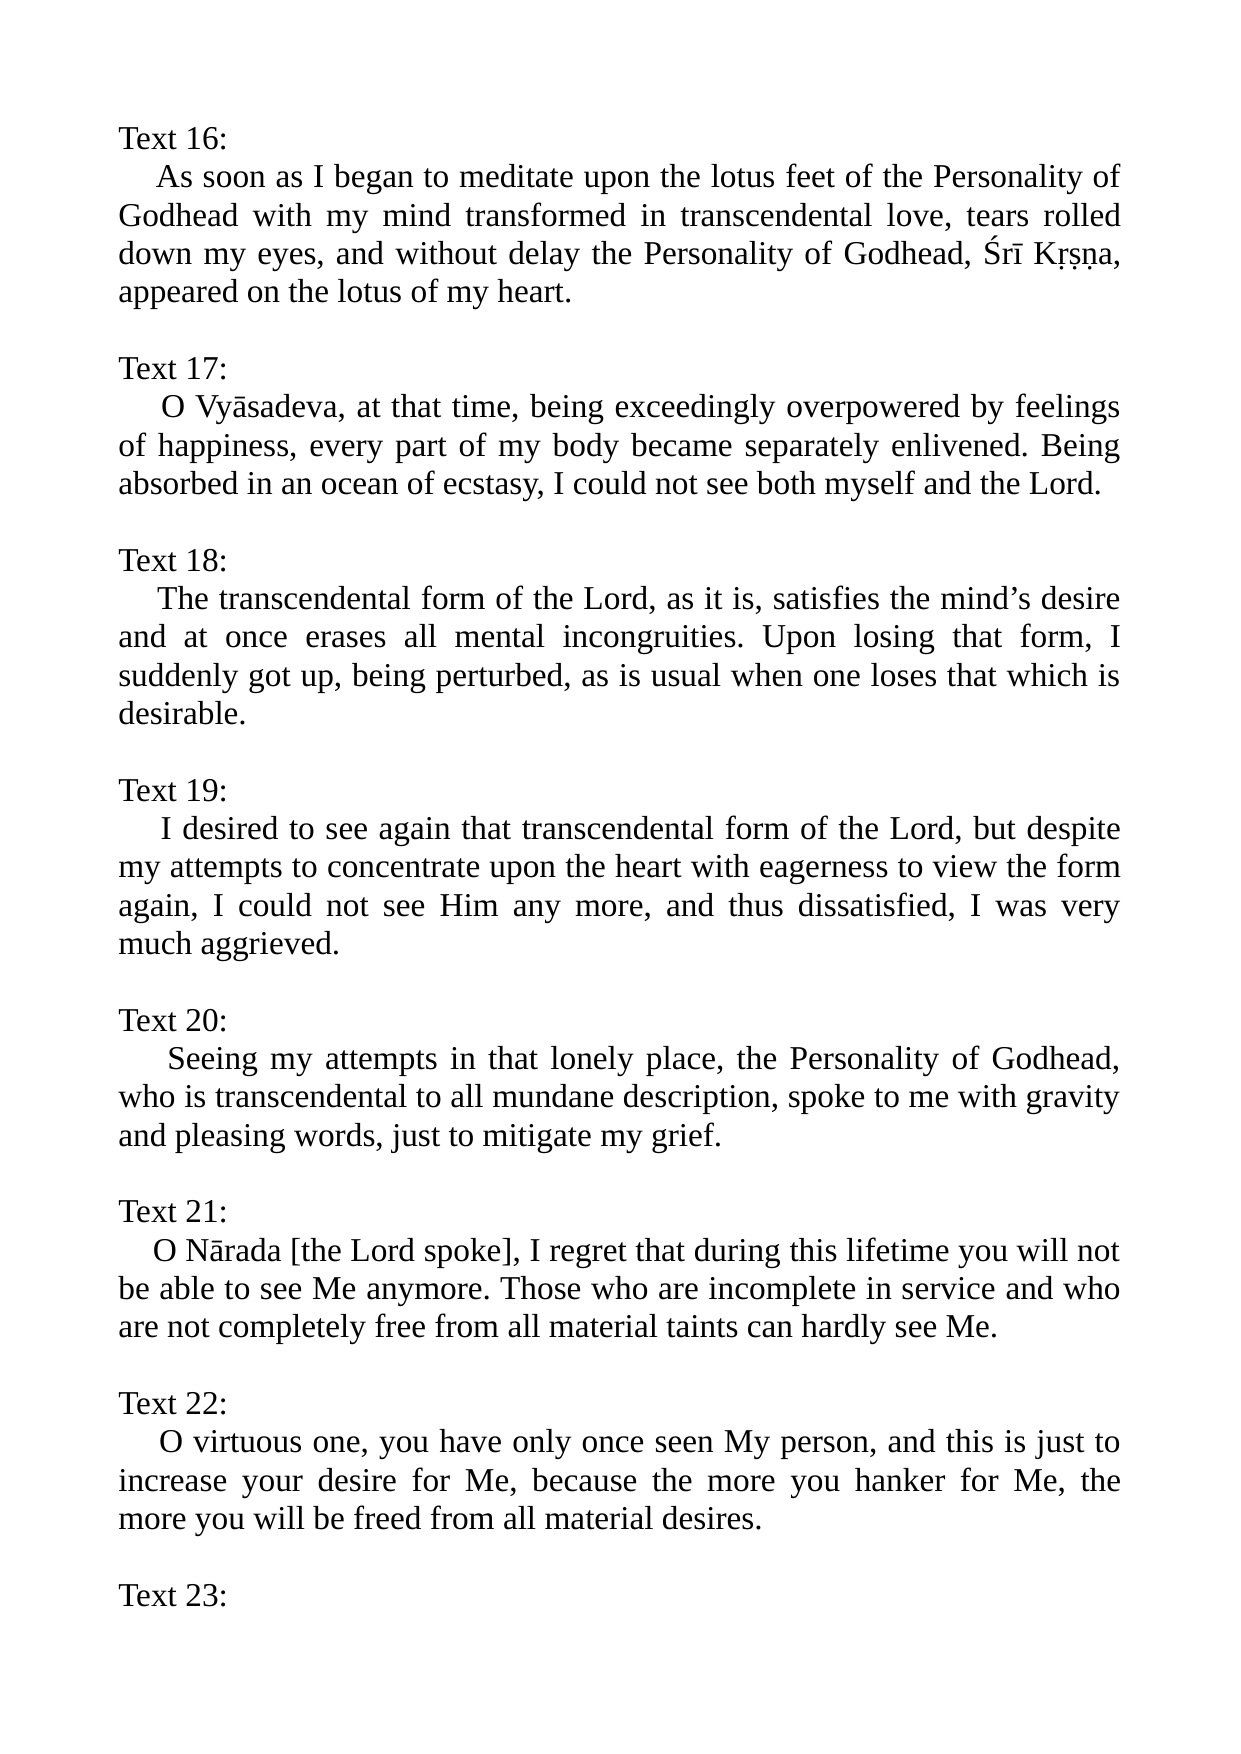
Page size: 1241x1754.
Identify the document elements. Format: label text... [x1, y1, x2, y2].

text Text 22: [118, 1383, 1122, 1421]
text Text 17: [118, 348, 1122, 386]
text Text 20: [118, 1000, 1122, 1038]
text The transcendental form of the Lord, as it is, satisfies the mind’s desire and at once erases all mental incongruities. Upon losing that form, I suddenly got up, being perturbed, as is usual when one loses that which is desirable. [118, 578, 1122, 731]
text I desired to see again that transcendental form of the Lord, but despite my attempts to concentrate upon the heart with eagerness to view the form again, I could not see Him any more, and thus dissatisfied, I was very much aggrieved. [118, 808, 1122, 961]
text O Vyāsadeva, at that time, being exceedingly overpowered by feelings of happiness, every part of my body became separately enlivened. Being absorbed in an ocean of ecstasy, I could not see both myself and the Lord. [118, 386, 1122, 501]
text Seeing my attempts in that lonely place, the Personality of Godhead, who is transcendental to all mundane description, spoke to me with gravity and pleasing words, just to mitigate my grief. [118, 1038, 1122, 1153]
text Text 19: [118, 770, 1122, 808]
text Text 16: [118, 118, 1122, 156]
text Text 23: [118, 1575, 1122, 1613]
text Text 21: [118, 1191, 1122, 1230]
text As soon as I began to meditate upon the lotus feet of the Personality of Godhead with my mind transformed in transcendental love, tears rolled down my eyes, and without delay the Personality of Godhead, Śrī Kṛṣṇa, appeared on the lotus of my heart. [118, 156, 1122, 310]
text O Nārada [the Lord spoke], I regret that during this lifetime you will not be able to see Me anymore. Those who are incomplete in service and who are not completely free from all material taints can hardly see Me. [118, 1230, 1122, 1345]
text Text 18: [118, 540, 1122, 578]
text O virtuous one, you have only once seen My person, and this is just to increase your desire for Me, because the more you hanker for Me, the more you will be freed from all material desires. [118, 1421, 1122, 1536]
